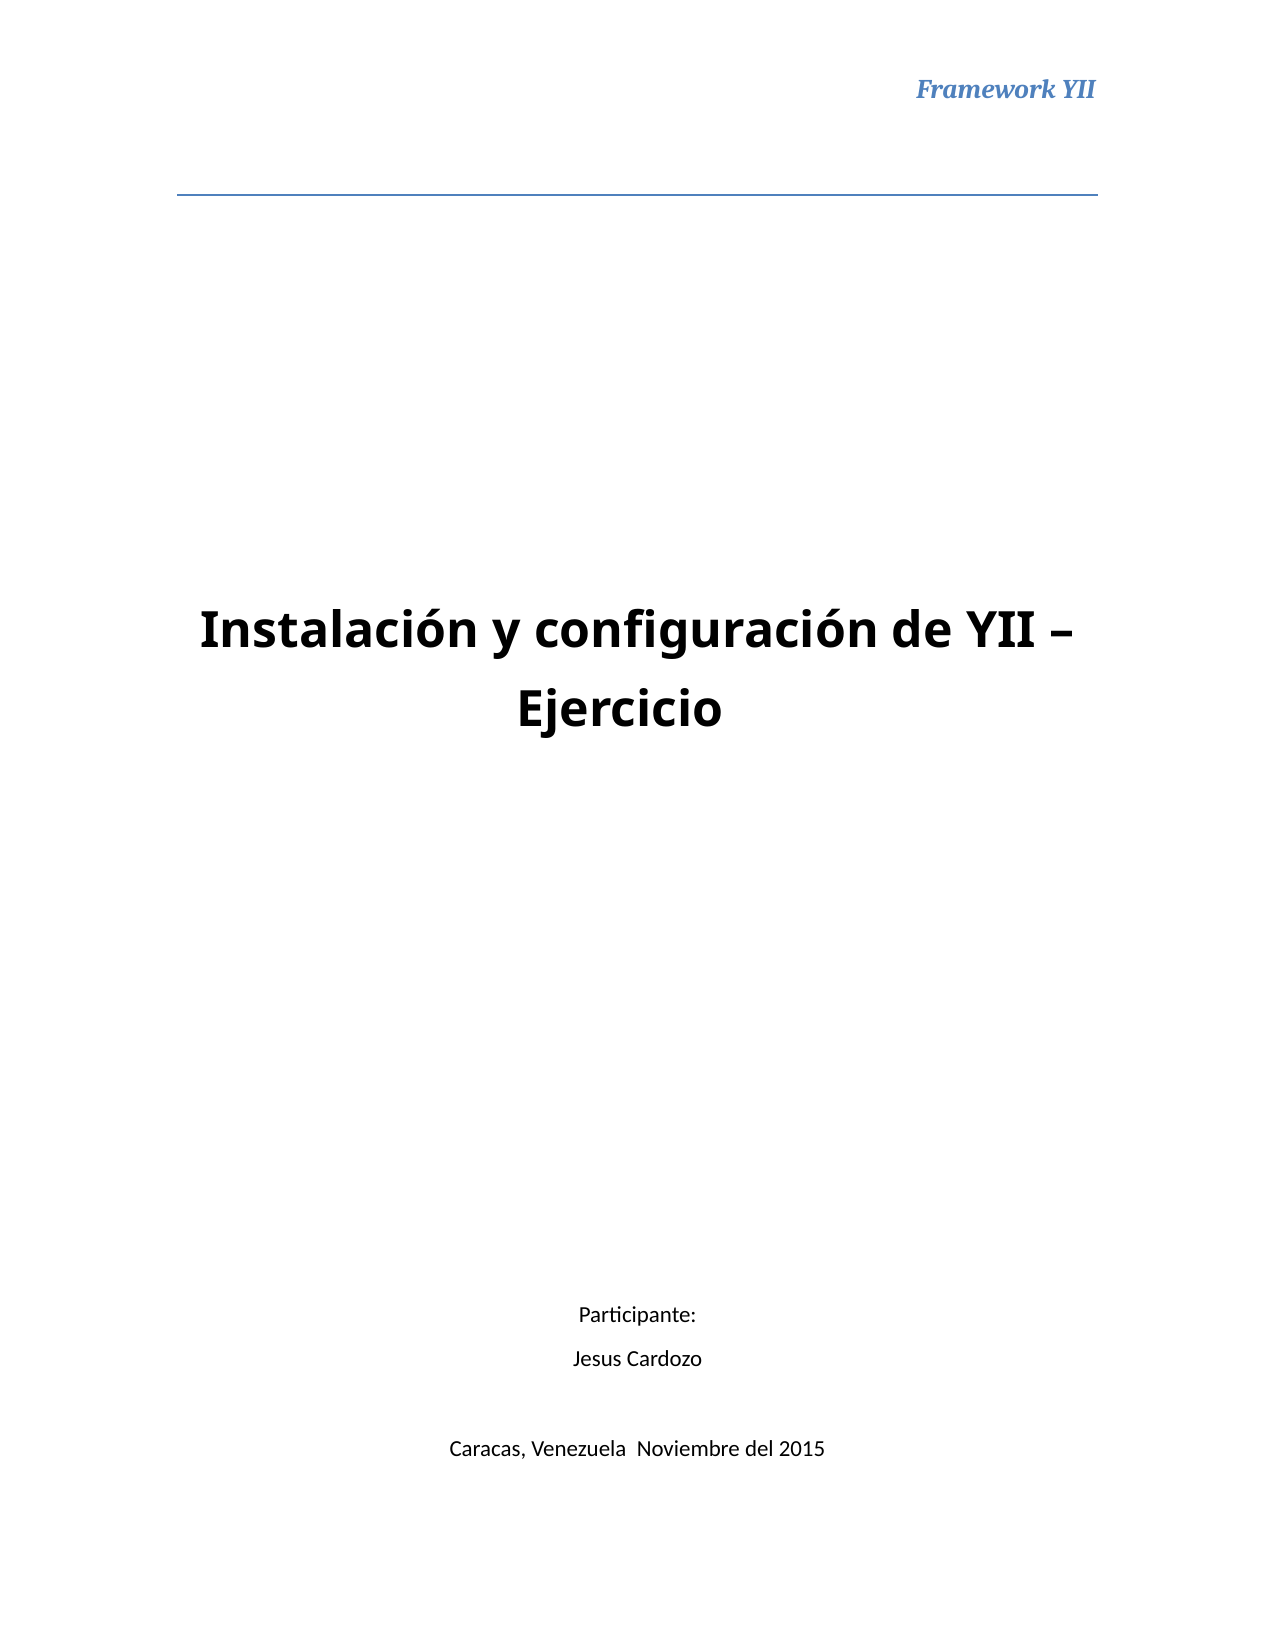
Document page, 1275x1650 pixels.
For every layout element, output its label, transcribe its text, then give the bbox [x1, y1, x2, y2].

text Participante: [177, 1300, 1098, 1328]
text Jesus Cardozo [177, 1344, 1098, 1372]
text Instalación y configuración de YII – Ejercicio [177, 594, 1098, 741]
text Caracas, Venezuela Noviembre del 2015 [177, 1434, 1098, 1462]
